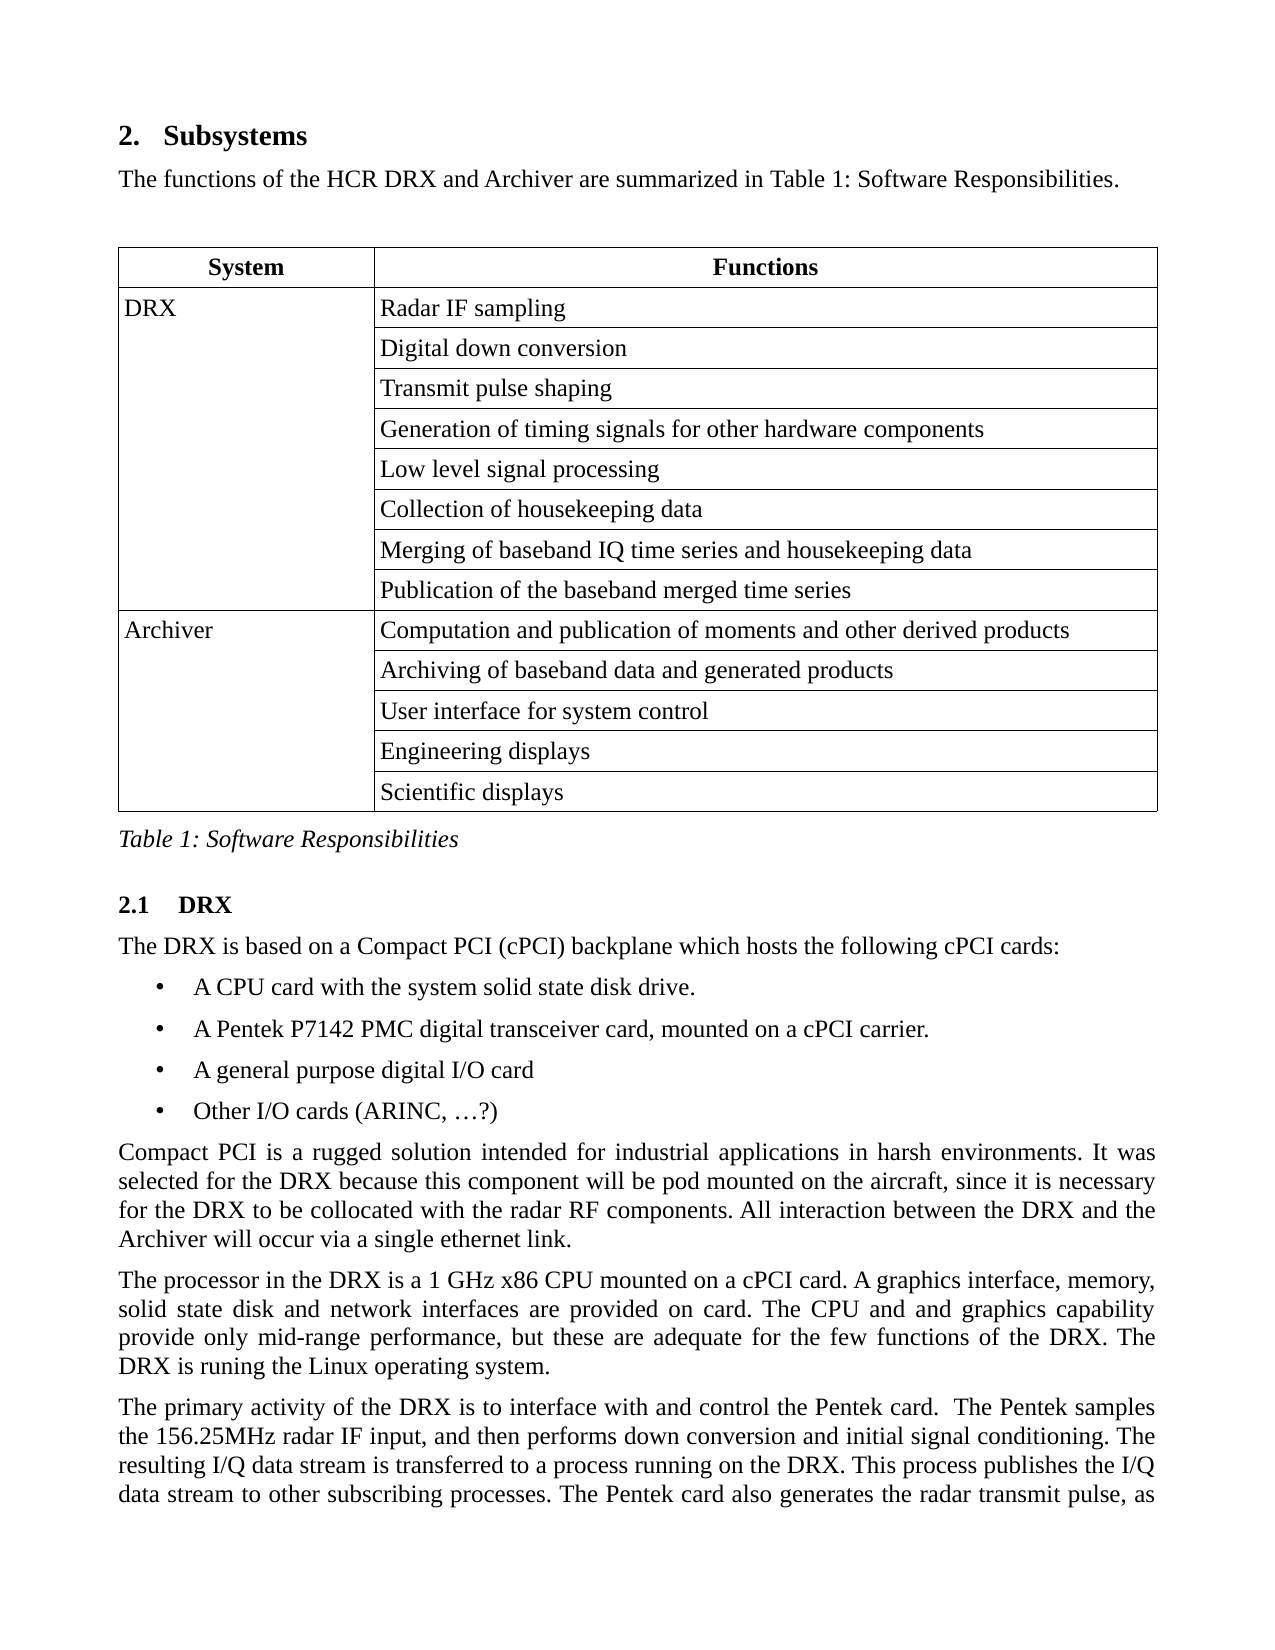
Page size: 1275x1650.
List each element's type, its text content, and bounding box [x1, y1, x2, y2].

table_header Functions [375, 248, 1157, 287]
text Compact PCI is a rugged solution intended for industrial applications in harsh environments. It was selected for the DRX because this component will be pod mounted on the aircraft, since it is necessary for the DRX to be collocated with the radar RF components. All interaction between the DRX and the Archiver will occur via a single ethernet link. [118, 1137, 1157, 1252]
subtitle DRX [118, 890, 1157, 919]
list A general purpose digital I/O card [156, 1055, 1157, 1084]
text The functions of the HCR DRX and Archiver are summarized in Table 1: Software Responsibilities. [118, 164, 1157, 193]
subtitle Subsystems [118, 118, 1157, 152]
table_cell Radar IF sampling [375, 288, 1157, 327]
table_cell Archiver [119, 611, 374, 811]
table_cell Generation of timing signals for other hardware components [375, 409, 1157, 448]
table_cell Archiving of baseband data and generated products [375, 651, 1157, 690]
text The DRX is based on a Compact PCI (cPCI) backplane which hosts the following cPCI cards: [118, 931, 1157, 960]
text The primary activity of the DRX is to interface with and control the Pentek card. The Pentek samples the 156.25MHz radar IF input, and then performs down conversion and initial signal conditioning. The resulting I/Q data stream is transferred to a process running on the DRX. This process publishes the I/Q data stream to other subscribing processes. The Pentek card also generates the radar transmit pulse, as [118, 1392, 1157, 1507]
table_header System [119, 248, 374, 287]
table_cell Computation and publication of moments and other derived products [375, 611, 1157, 650]
table_cell Engineering displays [375, 731, 1157, 771]
table_cell Publication of the baseband merged time series [375, 570, 1157, 609]
table_cell Digital down conversion [375, 328, 1157, 368]
text Table 1: Software Responsibilities [118, 824, 1157, 852]
table_cell Scientific displays [375, 772, 1157, 811]
table_cell Transmit pulse shaping [375, 369, 1157, 408]
list A Pentek P7142 PMC digital transceiver card, mounted on a cPCI carrier. [156, 1014, 1157, 1042]
list A CPU card with the system solid state disk drive. [156, 972, 1157, 1001]
table_cell Collection of housekeeping data [375, 490, 1157, 529]
text The processor in the DRX is a 1 GHz x86 CPU mounted on a cPCI card. A graphics interface, memory, solid state disk and network interfaces are provided on card. The CPU and and graphics capability provide only mid-range performance, but these are adequate for the few functions of the DRX. The DRX is runing the Linux operating system. [118, 1265, 1157, 1380]
table_cell Merging of baseband IQ time series and housekeeping data [375, 530, 1157, 569]
table_cell User interface for system control [375, 691, 1157, 730]
list Other I/O cards (ARINC, …?) [156, 1096, 1157, 1125]
table_cell DRX [119, 288, 374, 609]
table_cell Low level signal processing [375, 449, 1157, 488]
